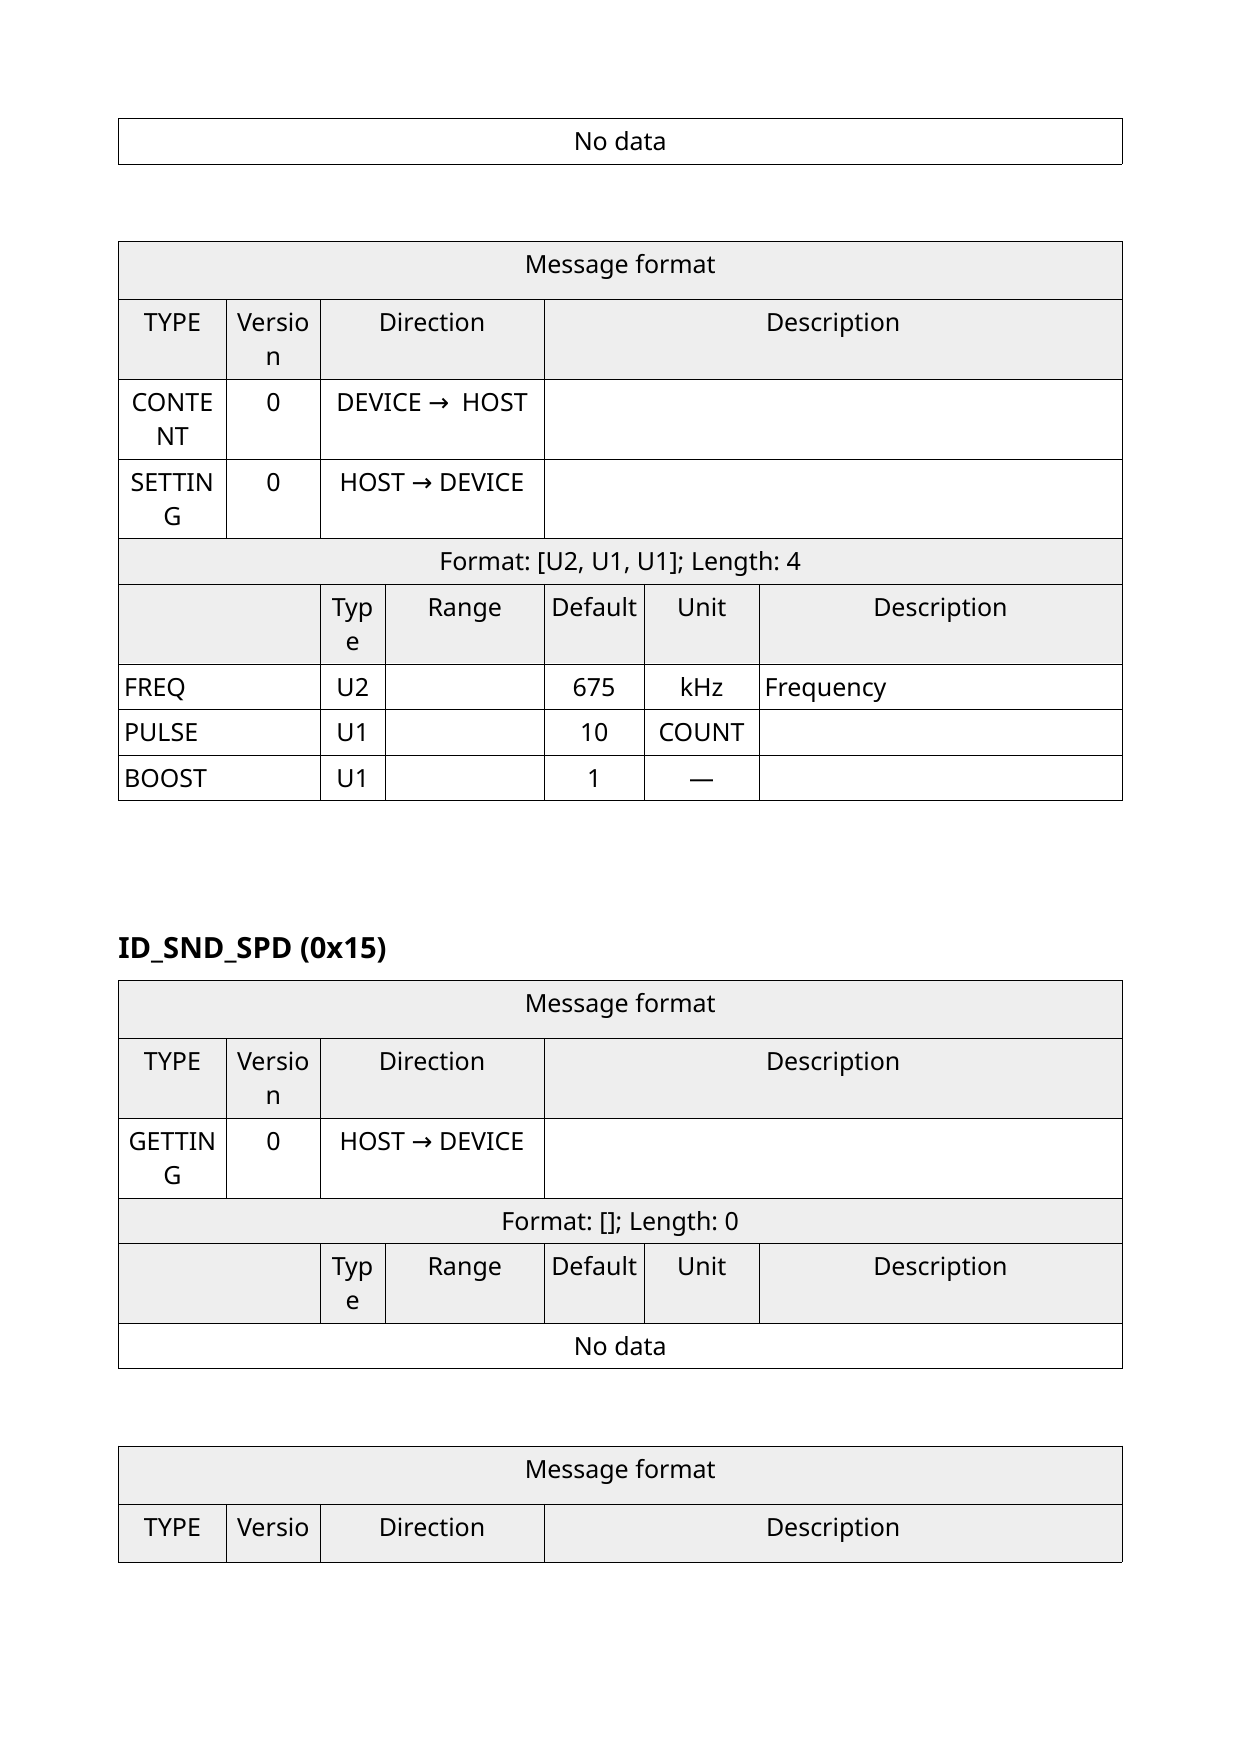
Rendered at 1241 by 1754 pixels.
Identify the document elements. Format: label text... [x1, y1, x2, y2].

table_cell Default [545, 585, 644, 663]
table_cell Range [386, 585, 544, 663]
table_cell Version [227, 300, 320, 379]
table_cell HOST → DEVICE [321, 460, 544, 538]
table_cell Frequency [760, 665, 1122, 709]
table_cell kHz [645, 665, 759, 709]
table_cell [386, 756, 544, 800]
table_cell 0 [227, 1119, 320, 1197]
table_cell Description [760, 585, 1122, 663]
table_cell PULSE [119, 710, 320, 755]
table_cell Unit [645, 585, 759, 663]
table_cell 0 [227, 380, 320, 458]
table_cell [386, 710, 544, 755]
table_cell [545, 460, 1122, 538]
table_header Message format [119, 1447, 1122, 1504]
table_cell U1 [321, 756, 385, 800]
table_cell Versio [227, 1505, 320, 1562]
table_cell Type [321, 1244, 385, 1323]
table_cell Format: []; Length: 0 [119, 1199, 1122, 1243]
table_cell Version [227, 1039, 320, 1118]
table_cell TYPE [119, 1505, 226, 1562]
table_cell Type [321, 585, 385, 663]
table_cell Unit [645, 1244, 759, 1323]
table_cell DEVICE → HOST [321, 380, 544, 458]
table_cell [386, 665, 544, 709]
subtitle ID_SND_SPD (0x15) [118, 928, 1122, 967]
table_cell [119, 1244, 320, 1323]
table_cell 10 [545, 710, 644, 755]
table_cell BOOST [119, 756, 320, 800]
table_cell TYPE [119, 1039, 226, 1118]
table_cell Description [545, 300, 1122, 379]
table_cell Default [545, 1244, 644, 1323]
table_cell [119, 585, 320, 663]
table_cell [760, 710, 1122, 755]
table_cell HOST → DEVICE [321, 1119, 544, 1197]
table_cell FREQ [119, 665, 320, 709]
table_cell Description [545, 1505, 1122, 1562]
table_cell [545, 1119, 1122, 1197]
table_cell SETTING [119, 460, 226, 538]
table_cell Direction [321, 300, 544, 379]
table_cell U1 [321, 710, 385, 755]
table_cell TYPE [119, 300, 226, 379]
table_cell [760, 756, 1122, 800]
table_header Message format [119, 981, 1122, 1038]
table_cell COUNT [645, 710, 759, 755]
table_cell CONTENT [119, 380, 226, 458]
table_cell Format: [U2, U1, U1]; Length: 4 [119, 539, 1122, 584]
table_cell No data [119, 1324, 1122, 1368]
table_cell 1 [545, 756, 644, 800]
table_cell Range [386, 1244, 544, 1323]
table_cell Direction [321, 1039, 544, 1118]
table_cell — [645, 756, 759, 800]
table_cell 675 [545, 665, 644, 709]
table_cell GETTING [119, 1119, 226, 1197]
table_header Message format [119, 242, 1122, 299]
table_cell Direction [321, 1505, 544, 1562]
table_cell No data [119, 119, 1122, 164]
table_cell 0 [227, 460, 320, 538]
table_cell Description [545, 1039, 1122, 1118]
table_cell U2 [321, 665, 385, 709]
table_cell [545, 380, 1122, 458]
table_cell Description [760, 1244, 1122, 1323]
